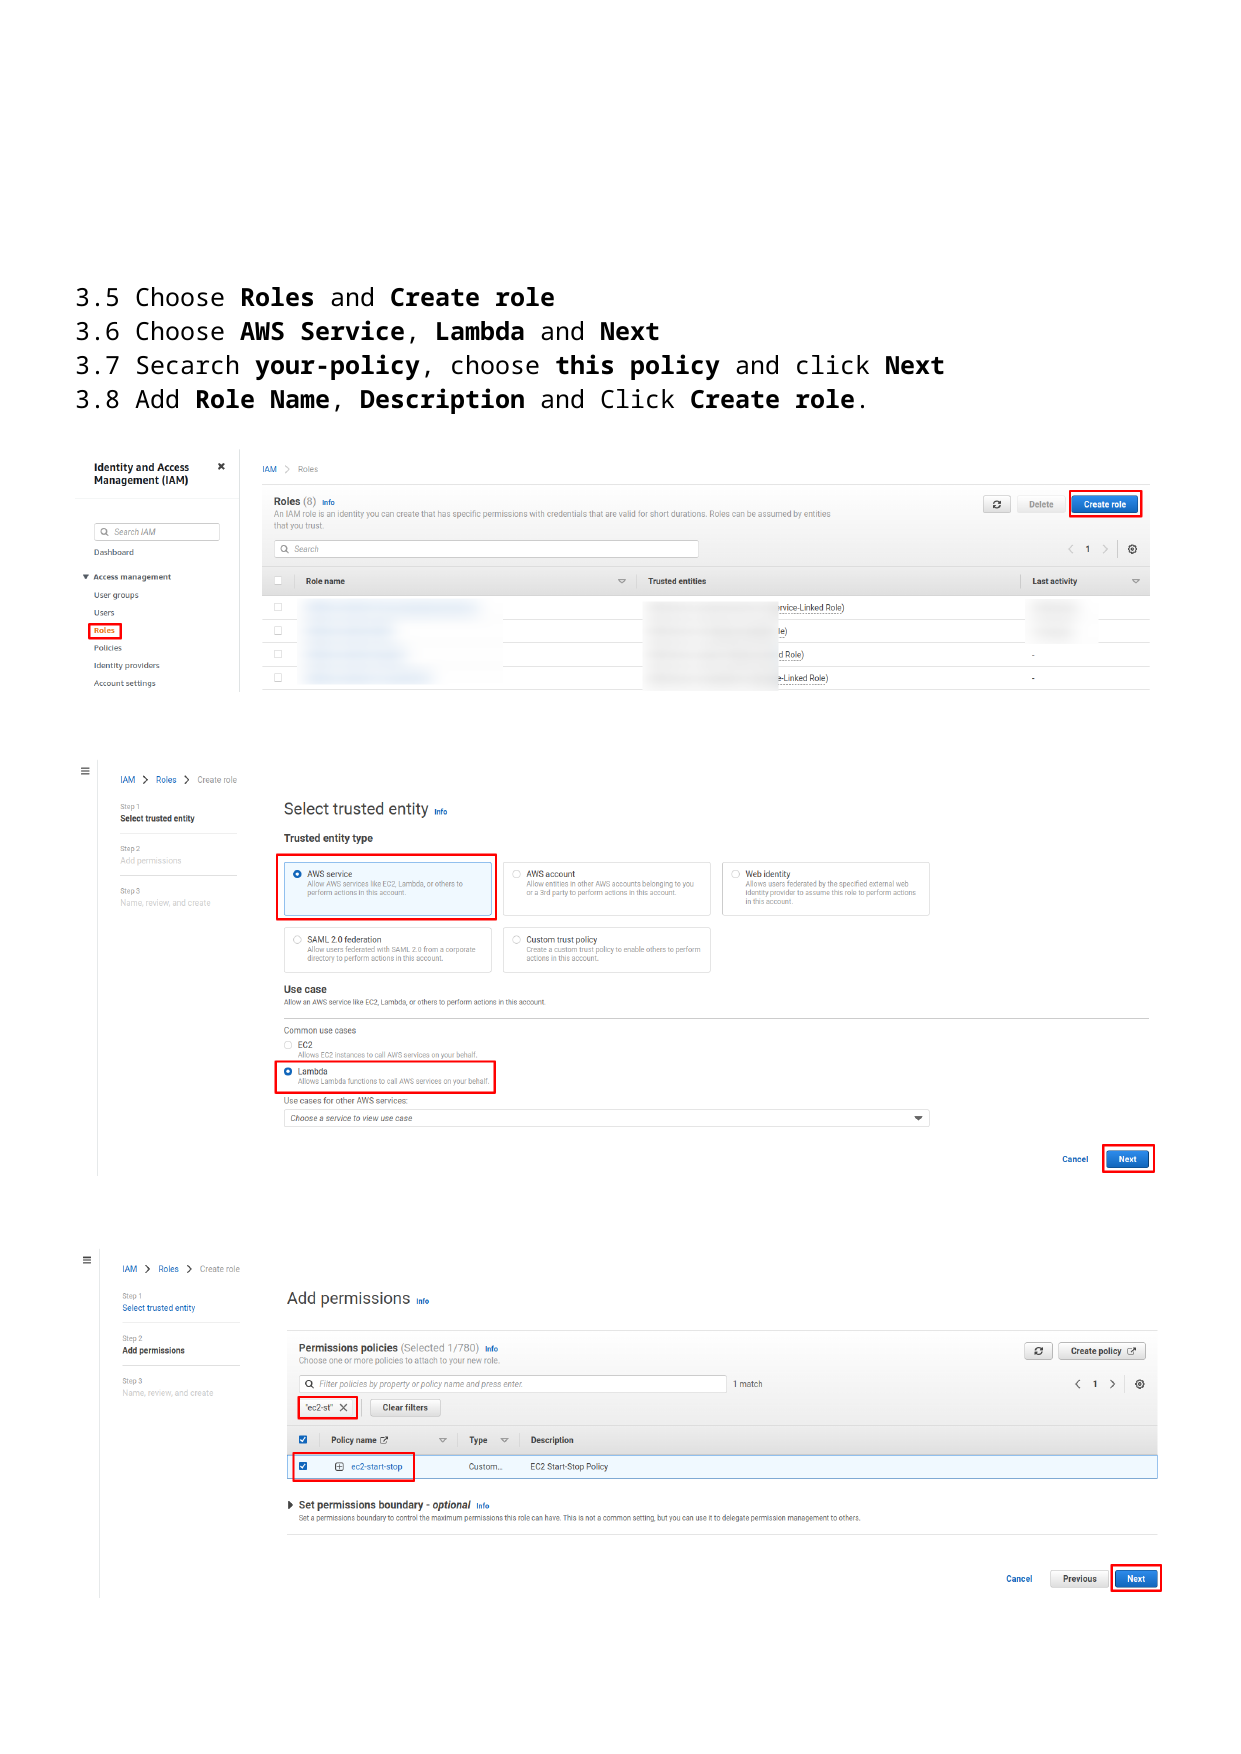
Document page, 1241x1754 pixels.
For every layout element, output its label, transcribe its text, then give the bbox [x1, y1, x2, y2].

text 3.6 Choose AWS Service, Lambda and Next [75, 313, 1166, 347]
picture [75, 759, 1166, 1176]
text 3.5 Choose Roles and Create role [75, 279, 1166, 313]
text 3.8 Add Role Name, Description and Click Create role. [75, 382, 1166, 416]
picture [75, 449, 1166, 692]
text 3.7 Secarch your-policy, choose this policy and click Next [75, 347, 1166, 382]
picture [75, 1248, 1166, 1598]
